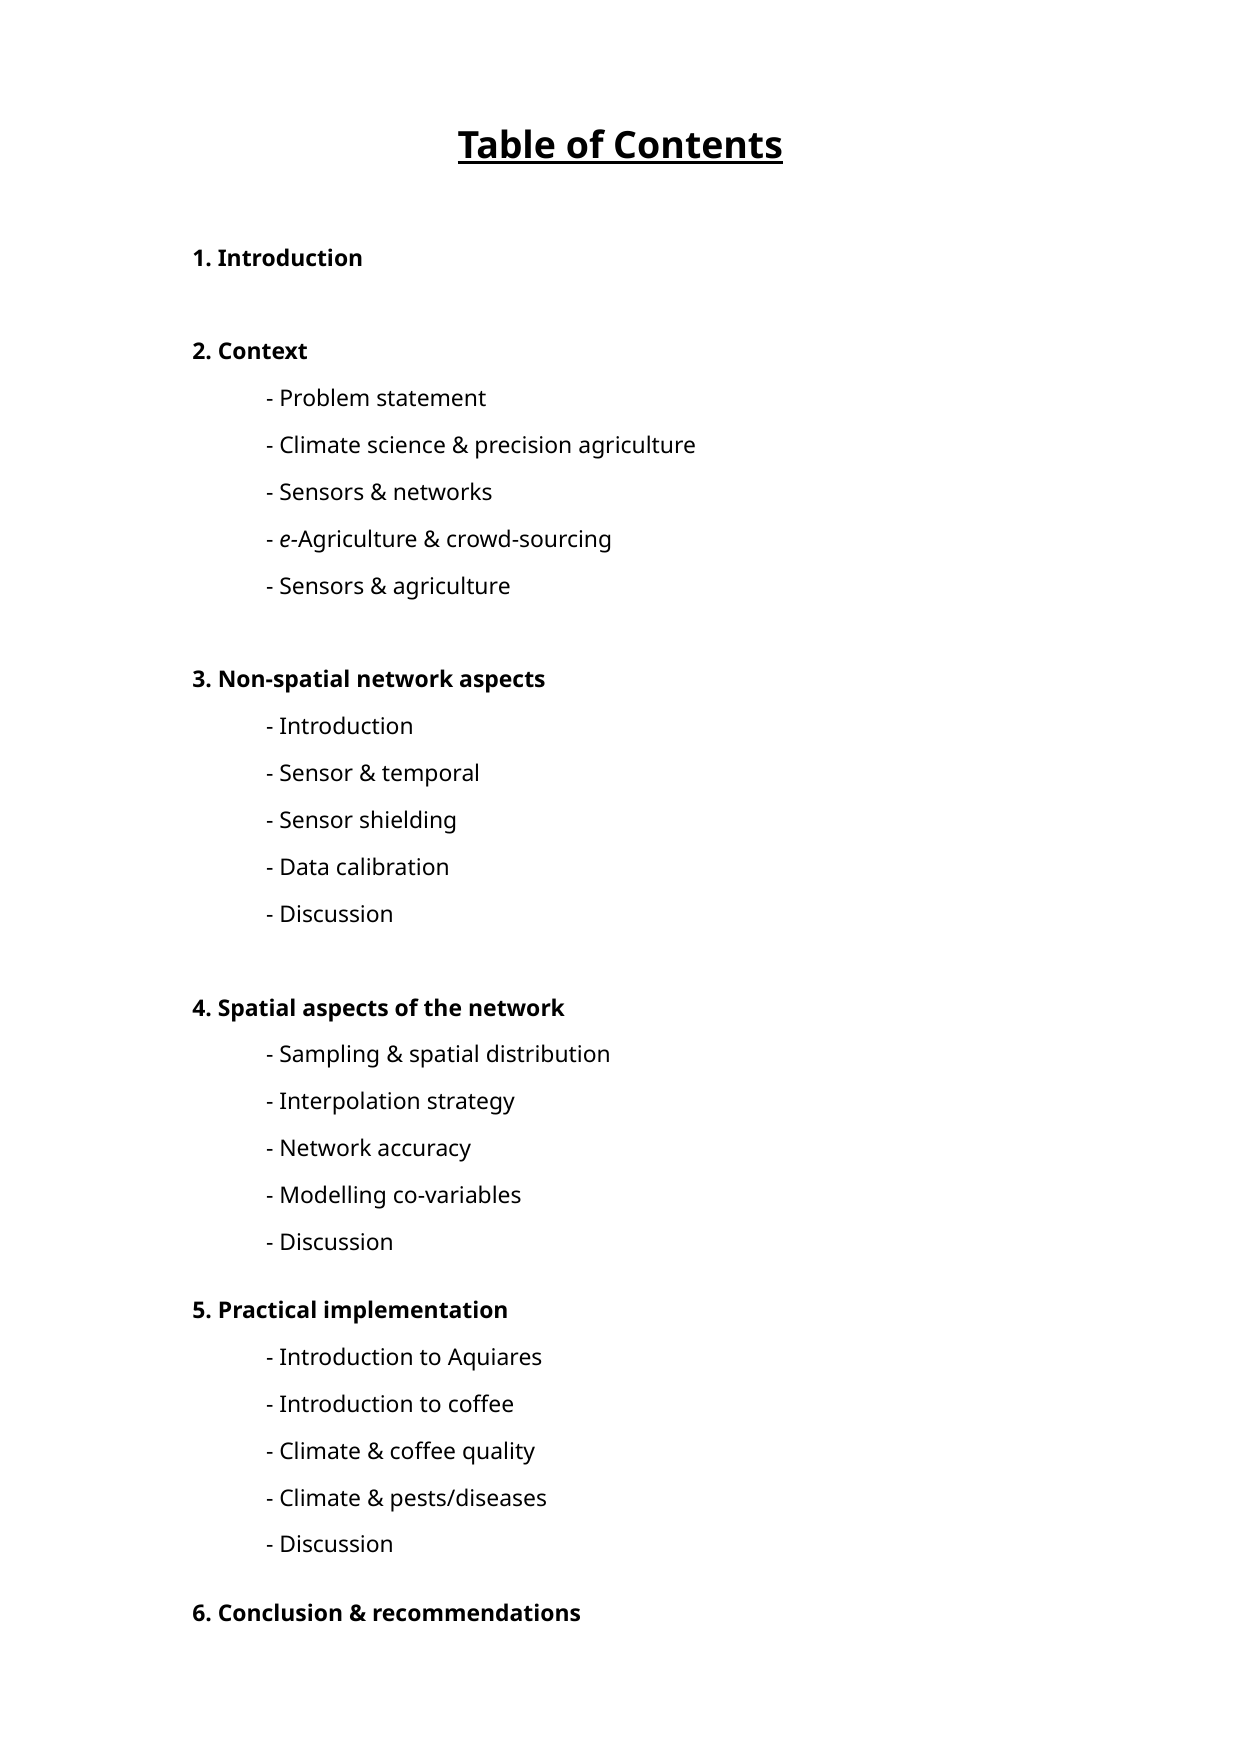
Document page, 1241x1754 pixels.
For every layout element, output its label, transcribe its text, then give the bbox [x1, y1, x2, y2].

text 5. Practical implementation [192, 1294, 1122, 1325]
text - Problem statement [266, 382, 1122, 413]
text - Sensors & agriculture [266, 570, 1122, 601]
text 3. Non-spatial network aspects [192, 663, 1122, 695]
text - Discussion [266, 1226, 1122, 1257]
text - Sensors & networks [266, 476, 1122, 507]
text - Discussion [266, 1528, 1122, 1560]
text - e-Agriculture & crowd-sourcing [266, 523, 1122, 554]
text - Network accuracy [266, 1132, 1122, 1163]
text - Introduction to coffee [266, 1388, 1122, 1419]
text - Modelling co-variables [266, 1179, 1122, 1210]
text - Interpolation strategy [266, 1085, 1122, 1117]
text - Sensor shielding [266, 804, 1122, 835]
text - Data calibration [266, 851, 1122, 882]
text - Sampling & spatial distribution [266, 1038, 1122, 1070]
text 6. Conclusion & recommendations [192, 1597, 1122, 1628]
text - Climate science & precision agriculture [266, 429, 1122, 460]
text Table of Contents [118, 118, 1122, 169]
text - Climate & pests/diseases [266, 1482, 1122, 1513]
text 4. Spatial aspects of the network [192, 992, 1122, 1023]
text - Introduction to Aquiares [266, 1341, 1122, 1372]
text - Climate & coffee quality [266, 1435, 1122, 1466]
text 2. Context [192, 335, 1122, 367]
text - Discussion [266, 898, 1122, 929]
text - Introduction [266, 710, 1122, 742]
text 1. Introduction [192, 242, 1122, 273]
text - Sensor & temporal [266, 757, 1122, 788]
